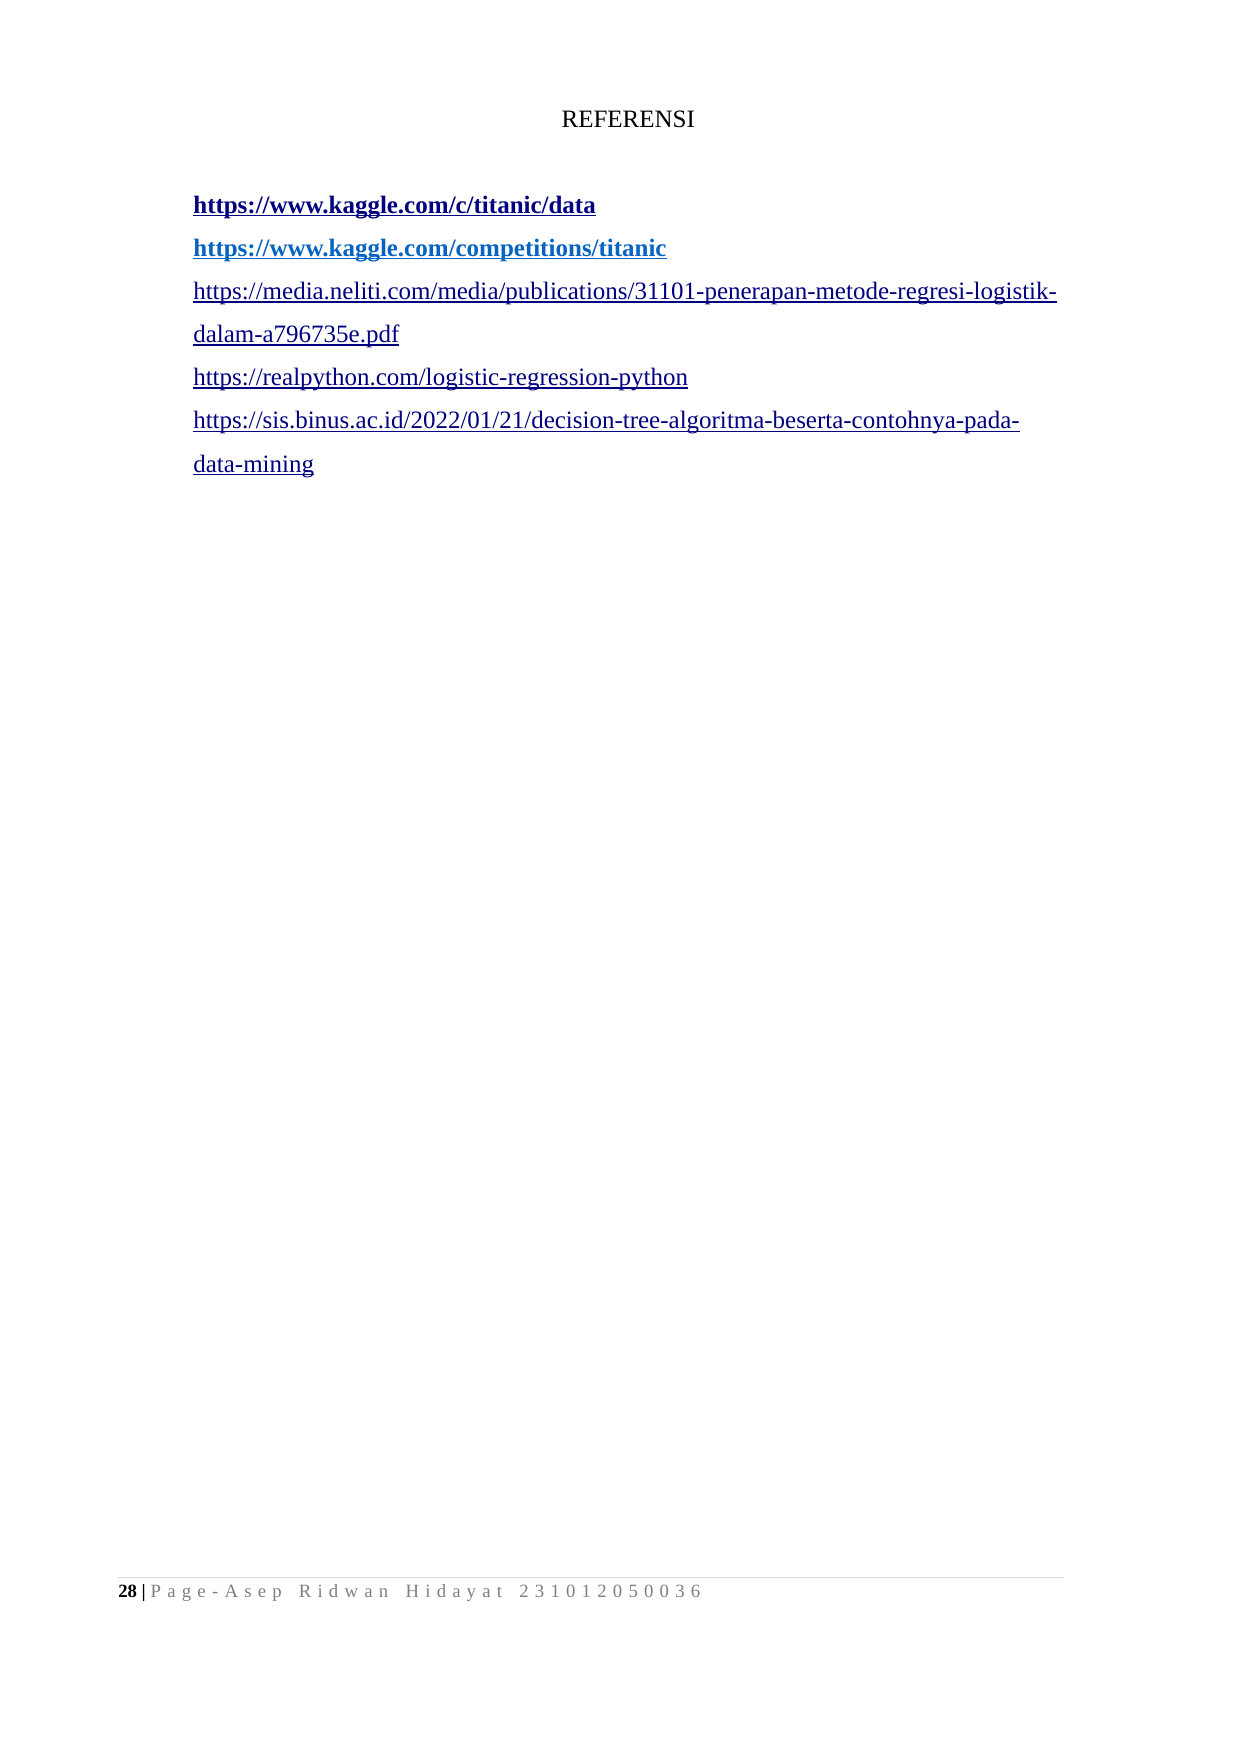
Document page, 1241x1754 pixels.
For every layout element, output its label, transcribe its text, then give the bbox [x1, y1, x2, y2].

list https://media.neliti.com/media/publications/31101-penerapan-metode-regresi-logistik-dalam-a796735e.pdf [193, 276, 1063, 348]
list https://www.kaggle.com/competitions/titanic [193, 233, 1063, 262]
list https://realpython.com/logistic-regression-python [193, 362, 1063, 391]
list https://www.kaggle.com/c/titanic/data [193, 190, 1063, 219]
list REFERENSI [193, 104, 1063, 132]
list https://sis.binus.ac.id/2022/01/21/decision-tree-algoritma-beserta-contohnya-pada-data-mining [193, 406, 1063, 477]
